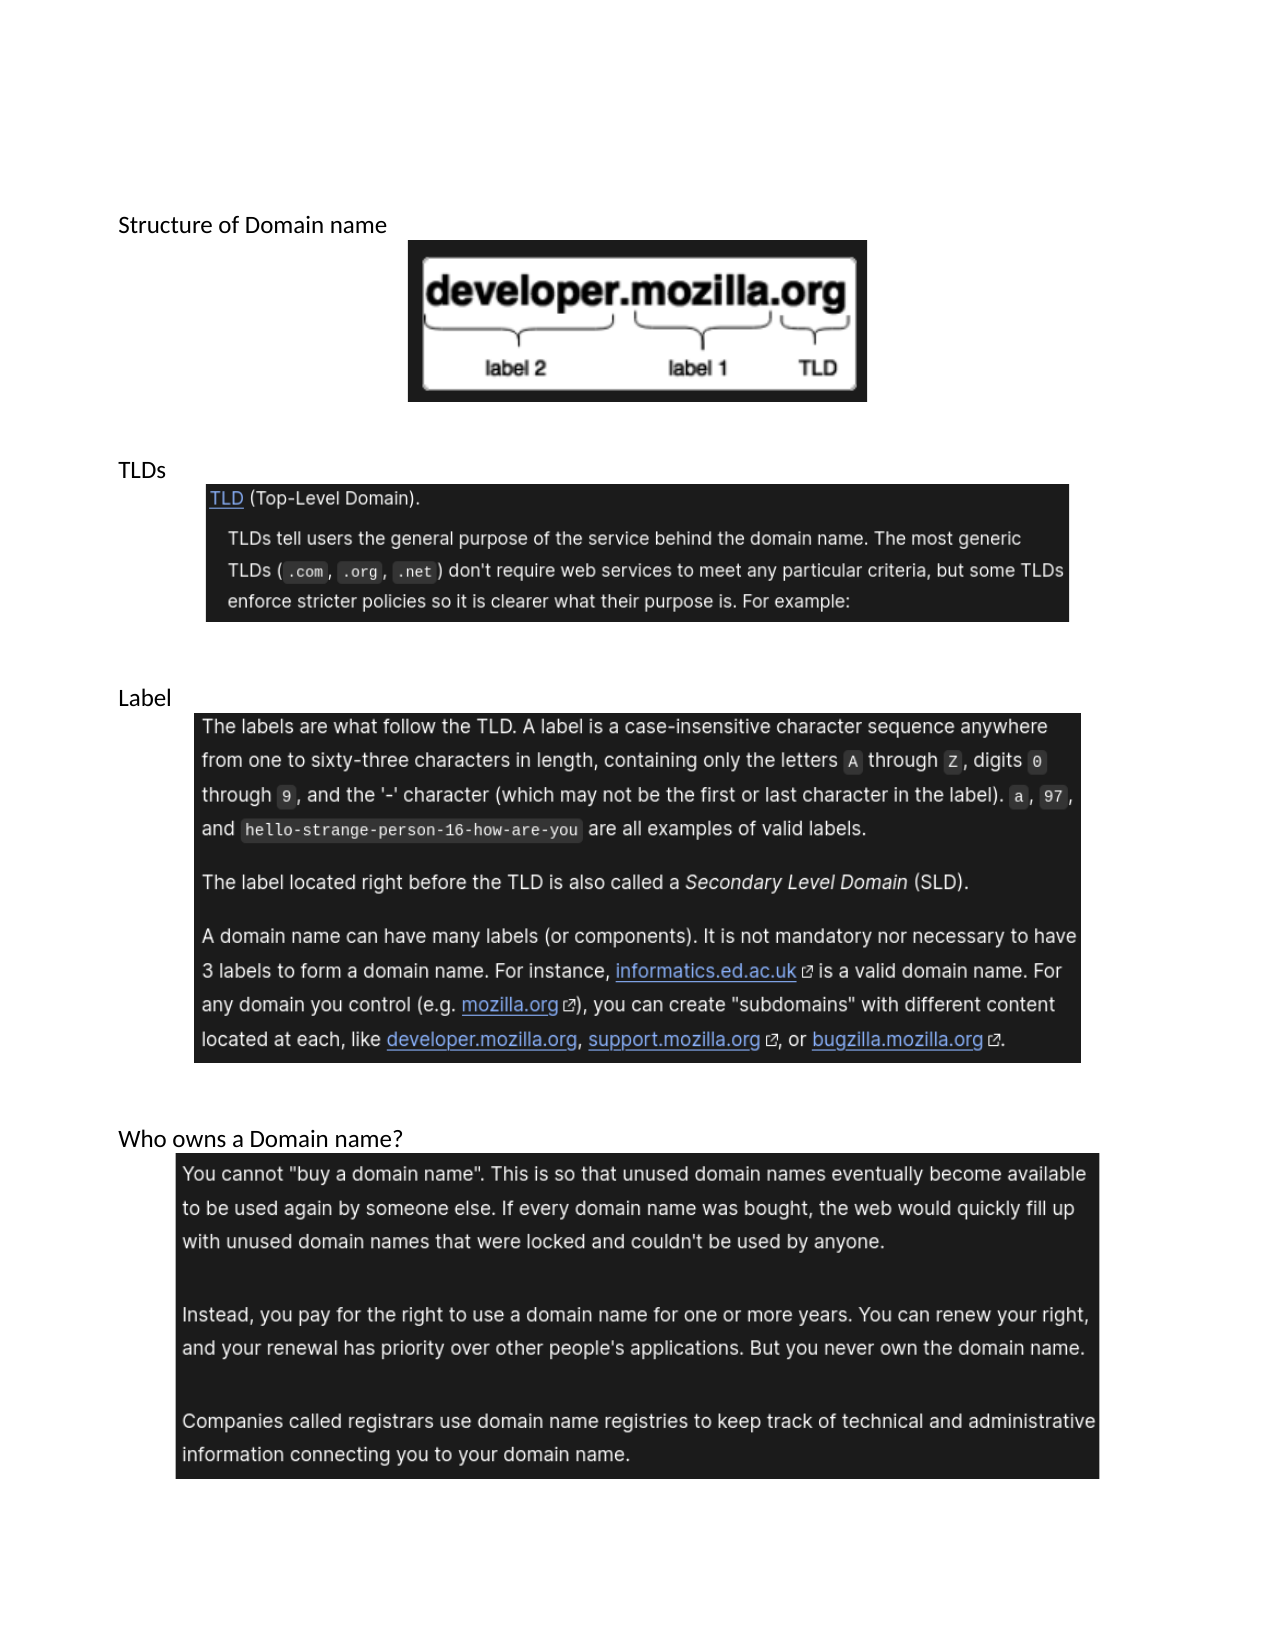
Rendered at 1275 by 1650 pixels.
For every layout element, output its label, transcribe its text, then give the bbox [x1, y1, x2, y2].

picture [194, 713, 1081, 1063]
picture [205, 484, 1070, 622]
picture [407, 240, 868, 402]
picture [175, 1153, 1100, 1479]
text TLDs [118, 454, 1157, 484]
text Who owns a Domain name? [118, 1123, 1157, 1154]
text Label [118, 682, 1157, 713]
text Structure of Domain name [118, 210, 1157, 240]
